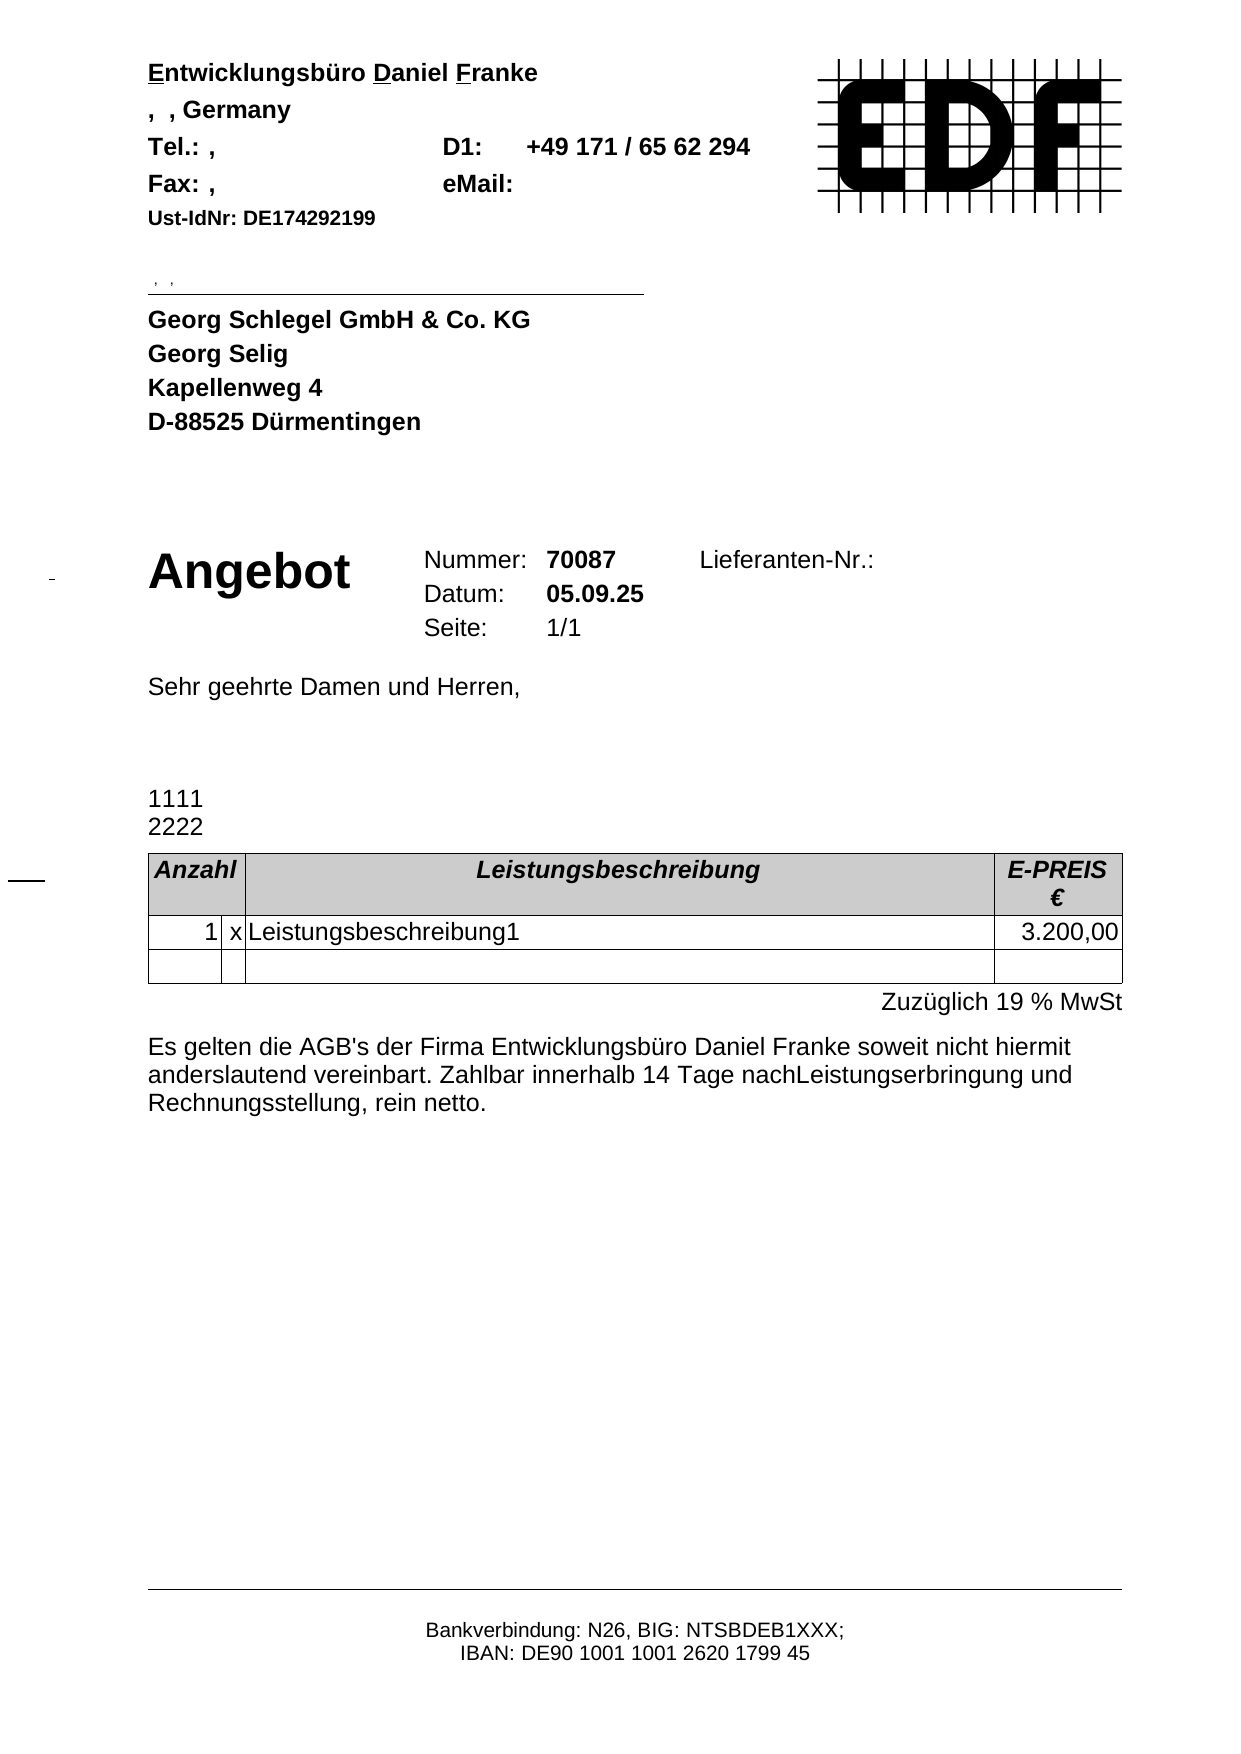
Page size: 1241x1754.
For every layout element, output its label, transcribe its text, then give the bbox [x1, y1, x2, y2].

table_cell Seite: [421, 611, 543, 645]
table_header E-PREIS € [995, 854, 1122, 915]
text Fax: 0771-8989420, eMail: franke@edf-online.de [148, 170, 817, 198]
table_header Angebot [148, 543, 421, 645]
table_cell [149, 950, 221, 983]
table_header Lieferanten-Nr.: [696, 543, 923, 577]
text Kapellenweg 4 [148, 374, 644, 402]
text Ust-IdNr: DE174292199 [148, 207, 1122, 230]
text Es gelten die AGB's der Firma Entwicklungsbüro Daniel Franke soweit nicht hiermit anderslautend vereinbart. Zahlbar innerhalb 14 Tage nachLeistungserbringung und Rechnungsstellung, rein netto. [148, 1033, 1122, 1117]
text Georg Schlegel GmbH & Co. KG [148, 306, 644, 333]
table_header Anzahl [149, 854, 245, 915]
text Georg Selig [148, 340, 644, 368]
table_cell Leistungsbeschreibung1 [246, 916, 994, 949]
table_header [923, 543, 1122, 577]
table_cell 05.09.25 [543, 577, 696, 611]
table_cell 1/1 [543, 611, 696, 645]
table_cell 3.200,00 [995, 916, 1122, 949]
text Entwicklungsbüro Daniel Franke [148, 59, 817, 87]
table_cell [246, 950, 994, 983]
text Sehr geehrte Damen und Herren, [148, 673, 1122, 701]
table_cell 1 [149, 916, 221, 949]
text Tel.: 0771-8989486, D1: +49 171 / 65 62 294 [148, 133, 817, 161]
table_cell [995, 950, 1122, 983]
text Entwicklungsbüro Daniel Franke, Wiesenstr. 1, 78166 Donaueschingen [148, 266, 644, 294]
text 1111 [148, 785, 1122, 813]
table_header Leistungsbeschreibung [246, 854, 994, 915]
table_cell [696, 611, 923, 645]
text 2222 [148, 813, 1122, 841]
text D-88525 Dürmentingen [148, 408, 644, 436]
picture [817, 59, 1122, 213]
table_header 70087 [543, 543, 696, 577]
table_cell Datum: [421, 577, 543, 611]
table_cell [222, 950, 245, 983]
table_cell Zuzüglich 19% MwSt [148, 984, 1122, 1022]
table_cell [923, 611, 1122, 645]
table_cell [923, 577, 1122, 611]
table_cell [696, 577, 923, 611]
table_header Nummer: [421, 543, 543, 577]
text Wiesenstr. 1, 78166 Donaueschingen, Germany [148, 96, 817, 124]
table_cell x [222, 916, 245, 949]
